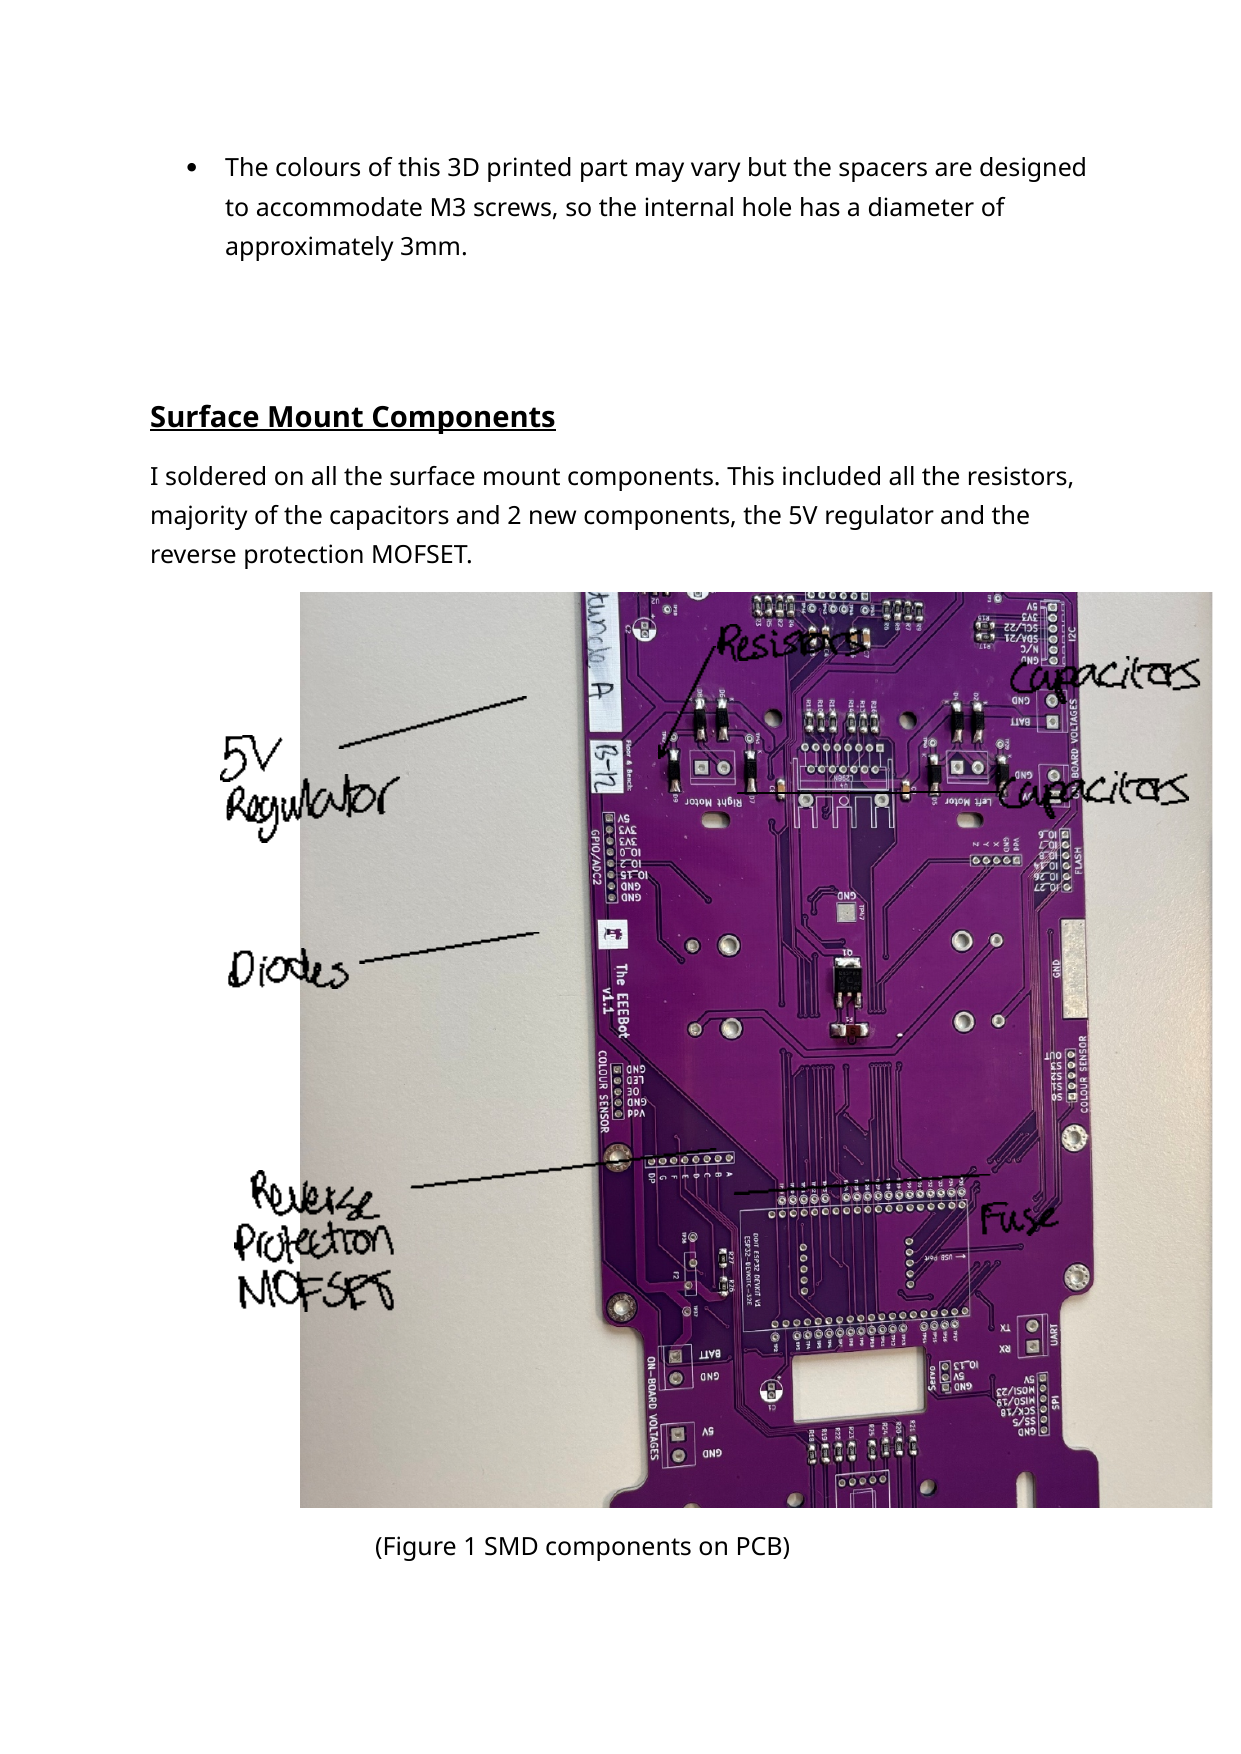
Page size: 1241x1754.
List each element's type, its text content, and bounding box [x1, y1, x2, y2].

list The colours of this 3D printed part may vary but the spacers are designed to accommodate M3 screws, so the internal hole has a diameter of approximately 3mm. [187, 150, 1090, 262]
text I soldered on all the surface mount components. This included all the resistors, majority of the capacitors and 2 new components, the 5V regulator and the reverse protection MOFSET. [150, 458, 1090, 571]
text Surface Mount Components [150, 396, 1090, 436]
text (Figure 1 SMD components on PCB) [300, 1529, 1090, 1563]
